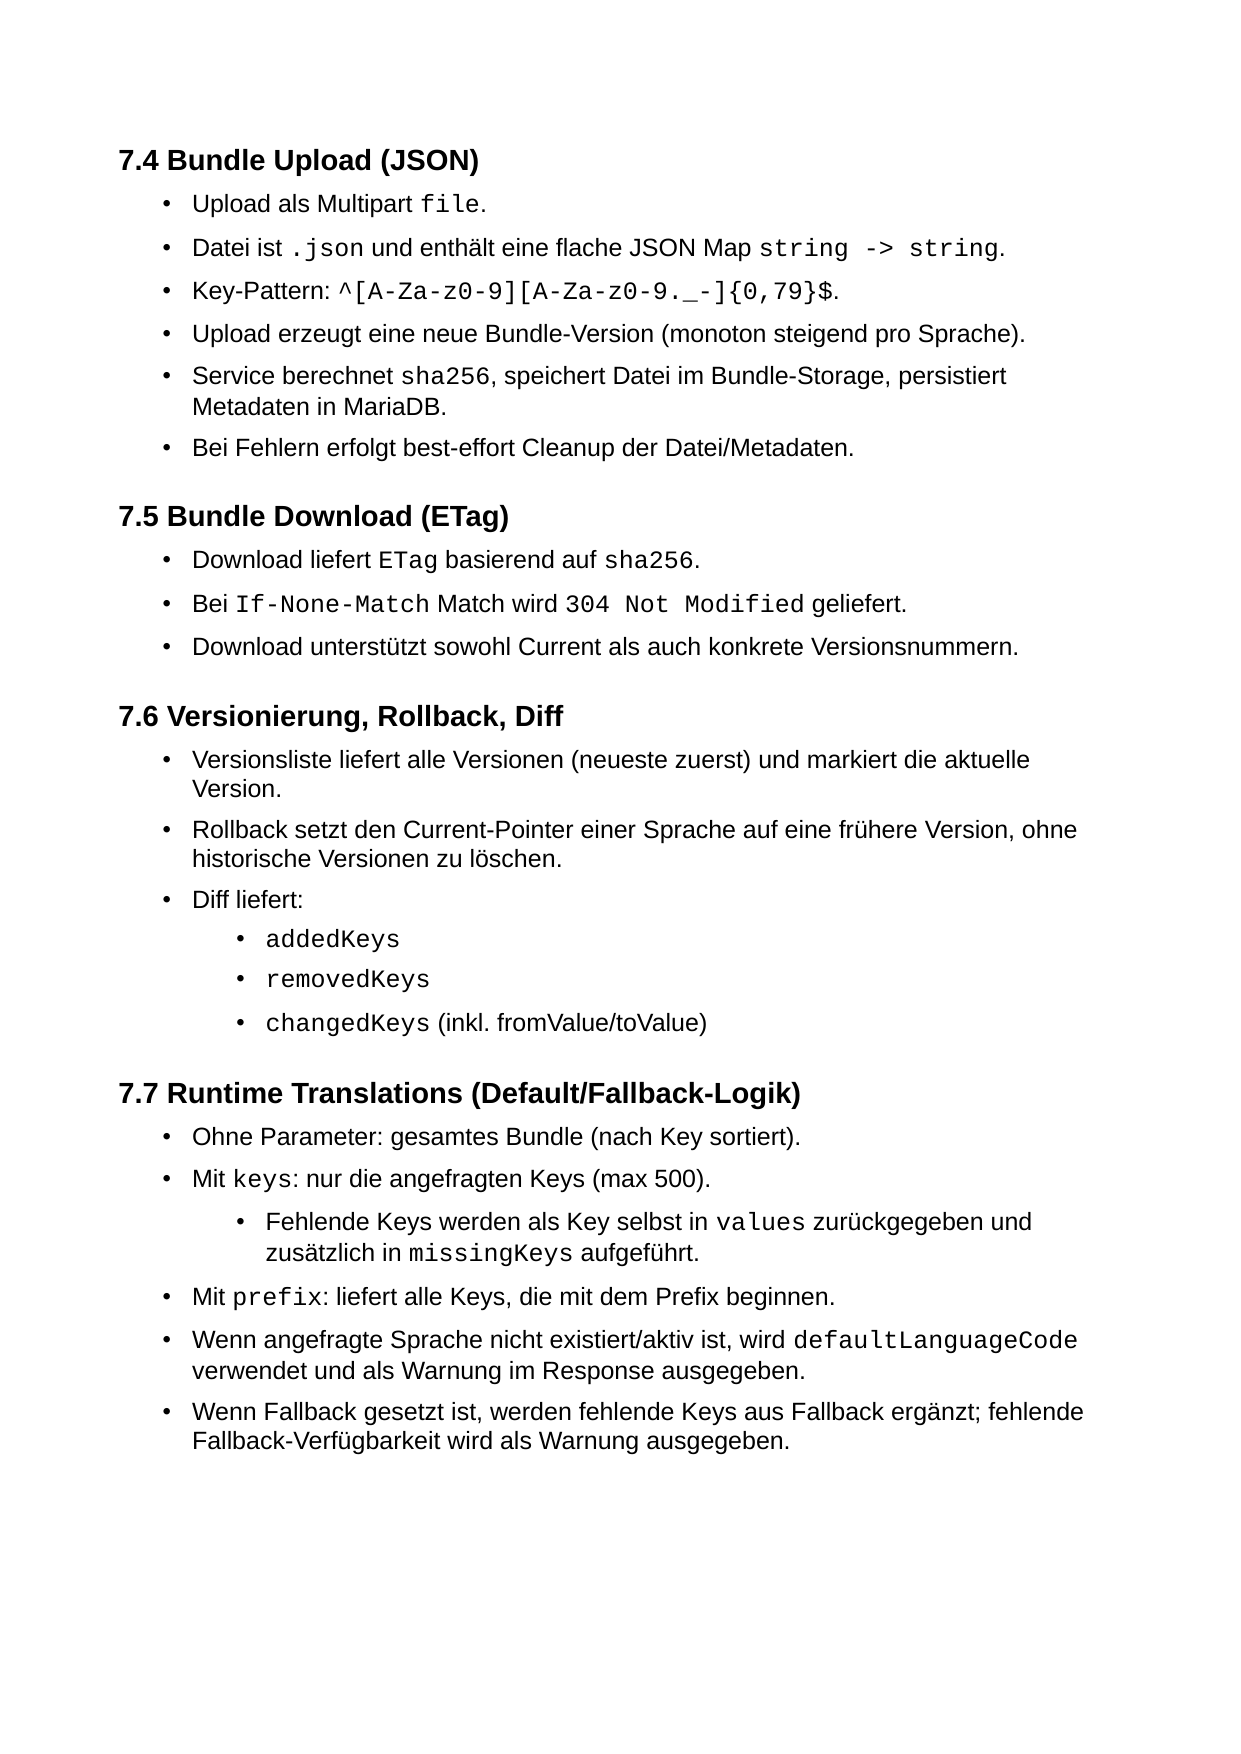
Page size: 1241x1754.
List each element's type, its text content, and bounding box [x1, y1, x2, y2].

list Diff liefert: [162, 885, 1122, 914]
list Datei ist .json und enthält eine flache JSON Map string -> string. [162, 233, 1122, 263]
list Wenn angefragte Sprache nicht existiert/aktiv ist, wird defaultLanguageCode verwendet und als Warnung im Response ausgegeben. [162, 1325, 1122, 1385]
list Service berechnet sha256, speichert Datei im Bundle-Storage, persistiert Metadaten in MariaDB. [162, 361, 1122, 421]
list Upload als Multipart file. [162, 189, 1122, 220]
list Mit prefix: liefert alle Keys, die mit dem Prefix beginnen. [162, 1282, 1122, 1312]
list Download liefert ETag basierend auf sha256. [162, 545, 1122, 576]
list Bei If-None-Match Match wird 304 Not Modified geliefert. [162, 589, 1122, 620]
subtitle 7.4 Bundle Upload (JSON) [118, 143, 1122, 177]
list addedKeys [236, 926, 1122, 954]
list Rollback setzt den Current-Pointer einer Sprache auf eine frühere Version, ohne historische Versionen zu löschen. [162, 815, 1122, 872]
list Download unterstützt sowohl Current als auch konkrete Versionsnummern. [162, 632, 1122, 661]
list Versionsliste liefert alle Versionen (neueste zuerst) und markiert die aktuelle Version. [162, 745, 1122, 802]
list Fehlende Keys werden als Key selbst in values zurückgegeben und zusätzlich in missingKeys aufgeführt. [236, 1207, 1122, 1269]
subtitle 7.6 Versionierung, Rollback, Diff [118, 699, 1122, 732]
list changedKeys (inkl. fromValue/toValue) [236, 1008, 1122, 1039]
list Ohne Parameter: gesamtes Bundle (nach Key sortiert). [162, 1122, 1122, 1151]
subtitle 7.5 Bundle Download (ETag) [118, 499, 1122, 533]
list Key-Pattern: ^[A-Za-z0-9][A-Za-z0-9._-]{0,79}$. [162, 276, 1122, 307]
list Bei Fehlern erfolgt best-effort Cleanup der Datei/Metadaten. [162, 433, 1122, 462]
subtitle 7.7 Runtime Translations (Default/Fallback-Logik) [118, 1076, 1122, 1110]
list Mit keys: nur die angefragten Keys (max 500). [162, 1164, 1122, 1195]
list Upload erzeugt eine neue Bundle-Version (monoton steigend pro Sprache). [162, 319, 1122, 348]
list Wenn Fallback gesetzt ist, werden fehlende Keys aus Fallback ergänzt; fehlende Fallback-Verfügbarkeit wird als Warnung ausgegeben. [162, 1397, 1122, 1455]
list removedKeys [236, 967, 1122, 995]
